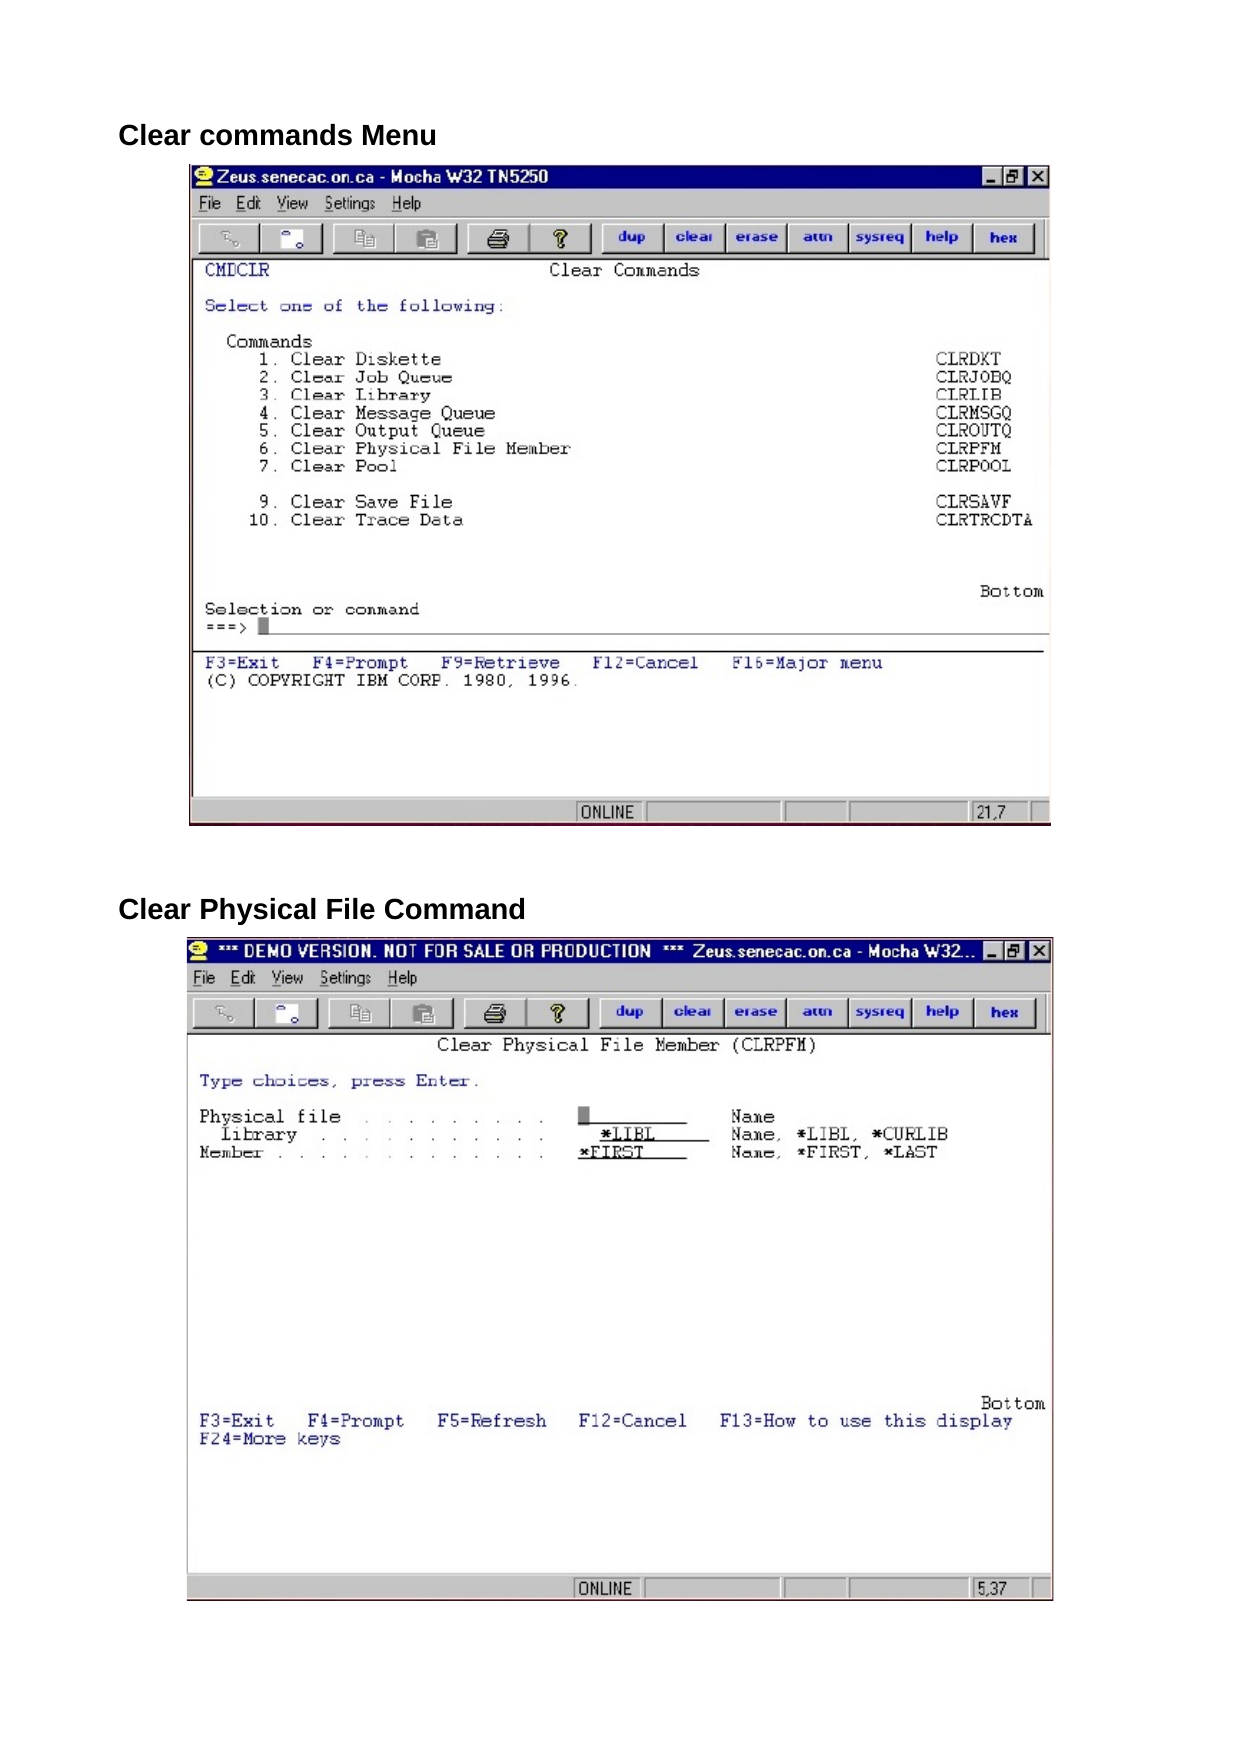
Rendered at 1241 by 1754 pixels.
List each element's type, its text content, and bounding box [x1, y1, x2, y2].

picture [189, 164, 1051, 826]
picture [186, 937, 1054, 1601]
subtitle Clear commands Menu [118, 118, 1122, 152]
subtitle Clear Physical File Command [118, 892, 1122, 925]
